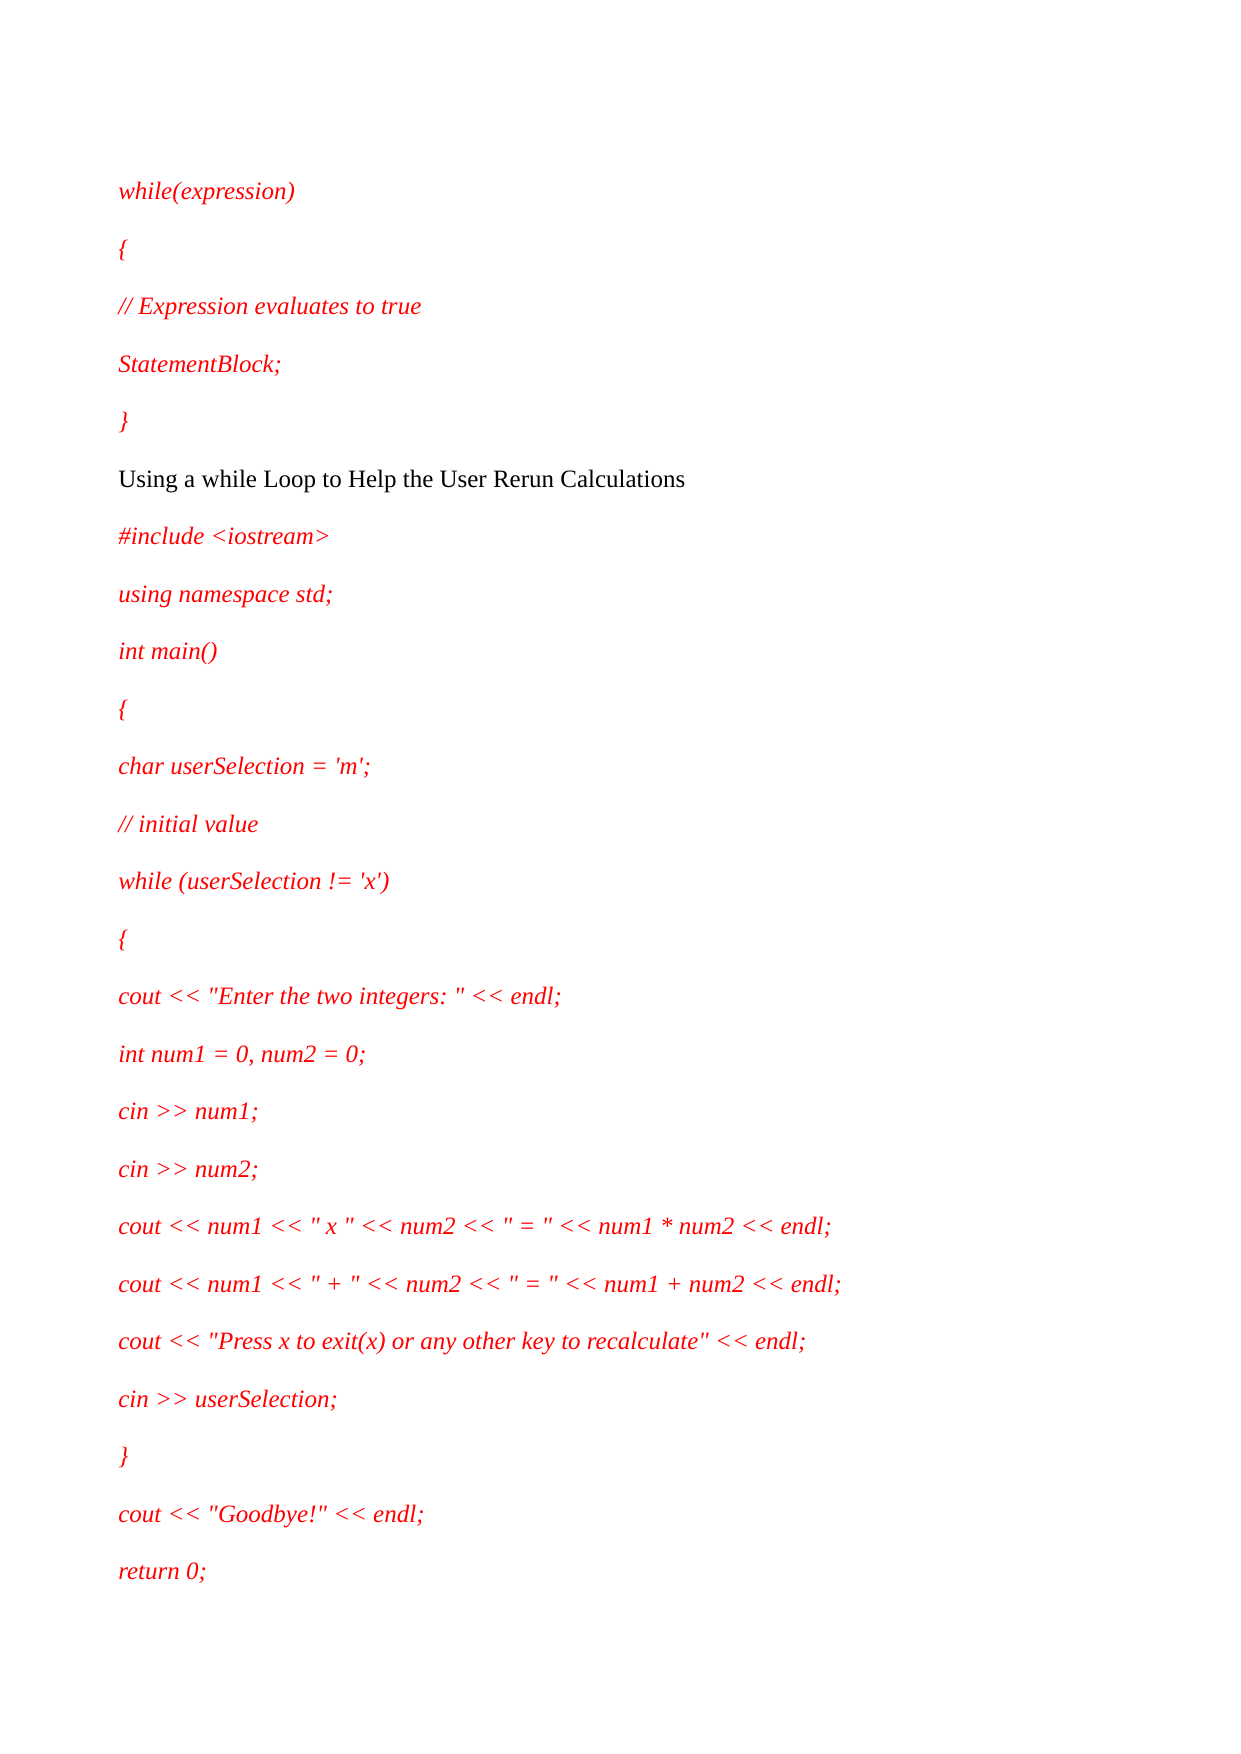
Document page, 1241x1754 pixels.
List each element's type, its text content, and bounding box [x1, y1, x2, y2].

text } [118, 406, 1122, 435]
text cin >> num2; [118, 1154, 1122, 1183]
text // Expression evaluates to true [118, 291, 1122, 320]
text using namespace std; [118, 579, 1122, 608]
text return 0; [118, 1556, 1122, 1585]
text } [118, 1441, 1122, 1470]
text { [118, 694, 1122, 723]
text Using a while Loop to Help the User Rerun Calculations [118, 464, 1122, 493]
text // initial value [118, 809, 1122, 838]
text cin >> num1; [118, 1096, 1122, 1125]
text { [118, 234, 1122, 263]
text StatementBlock; [118, 349, 1122, 378]
text { [118, 924, 1122, 953]
text cout << "Press x to exit(x) or any other key to recalculate" << endl; [118, 1326, 1122, 1355]
text int main() [118, 636, 1122, 665]
text int num1 = 0, num2 = 0; [118, 1039, 1122, 1068]
text while (userSelection != 'x') [118, 866, 1122, 895]
text while(expression) [118, 176, 1122, 205]
text cout << num1 << " + " << num2 << " = " << num1 + num2 << endl; [118, 1269, 1122, 1298]
text cout << "Enter the two integers: " << endl; [118, 981, 1122, 1010]
text cout << num1 << " x " << num2 << " = " << num1 * num2 << endl; [118, 1211, 1122, 1240]
text #include <iostream> [118, 521, 1122, 550]
text cin >> userSelection; [118, 1384, 1122, 1413]
text cout << "Goodbye!" << endl; [118, 1499, 1122, 1528]
text char userSelection = 'm'; [118, 751, 1122, 780]
